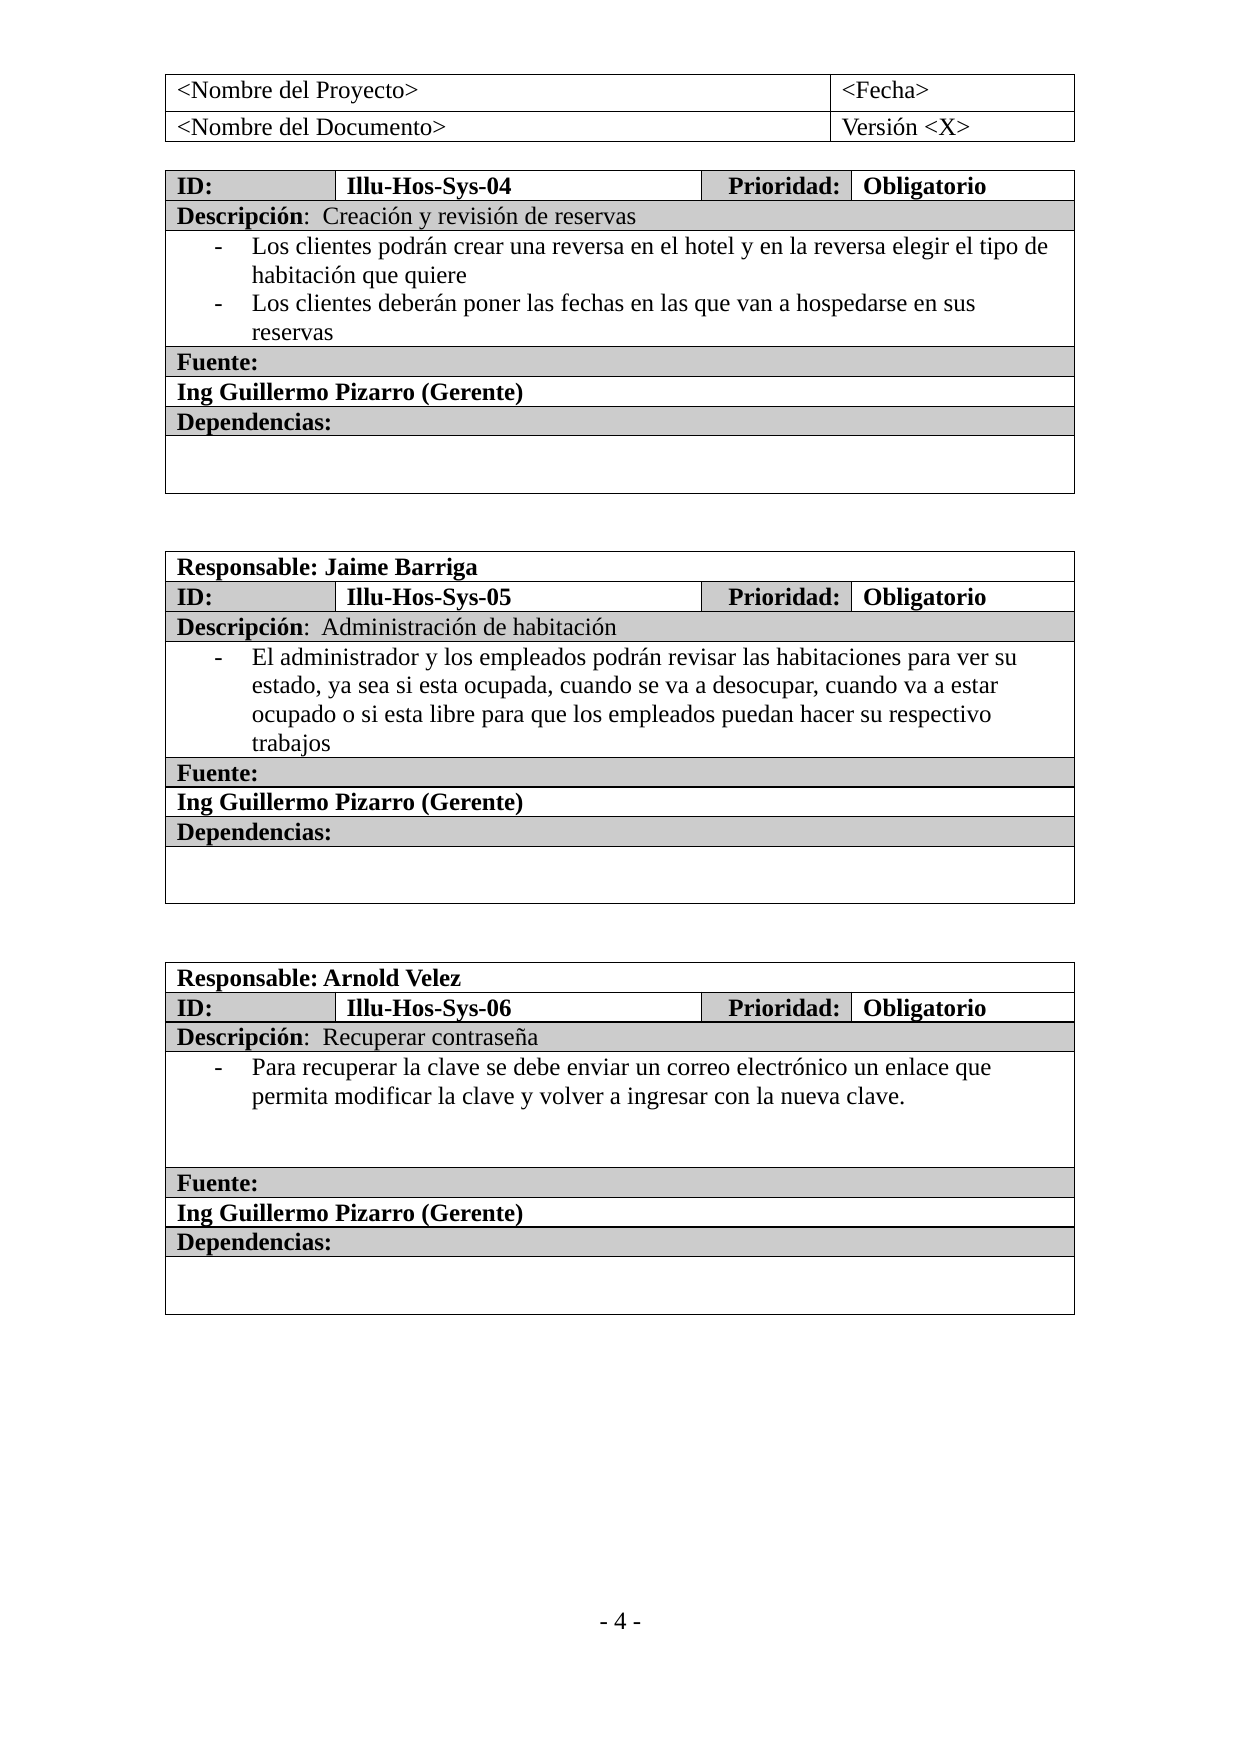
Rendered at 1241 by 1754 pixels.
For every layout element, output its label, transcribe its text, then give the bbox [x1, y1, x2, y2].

table_header Responsable: Arnold Velez [166, 963, 1074, 992]
table_cell Los clientes podrán crear una reversa en el hotel y en la reversa elegir el tipo de habitación que quiere Los clientes deberán poner las fechas en las que van a hospedarse en sus reservas [166, 231, 1074, 346]
table_cell Descripción: Administración de habitación [166, 612, 1074, 641]
table_cell El administrador y los empleados podrán revisar las habitaciones para ver su estado, ya sea si esta ocupada, cuando se va a desocupar, cuando va a estar ocupado o si esta libre para que los empleados puedan hacer su respectivo trabajos [166, 642, 1074, 757]
table_header Responsable: Jaime Barriga [166, 552, 1074, 581]
table_cell Ing Guillermo Pizarro (Gerente) [166, 377, 1074, 406]
table_cell [166, 436, 1074, 493]
table_cell Para recuperar la clave se debe enviar un correo electrónico un enlace que permita modificar la clave y volver a ingresar con la nueva clave. [166, 1052, 1074, 1167]
table_cell ID: [166, 993, 335, 1021]
table_cell Prioridad: [702, 582, 851, 611]
table_cell Prioridad: [702, 993, 851, 1021]
table_cell Dependencias: [166, 1228, 1074, 1256]
table_cell Illu-Hos-Sys-05 [336, 582, 701, 611]
table_cell Dependencias: [166, 407, 1074, 435]
table_cell Ing Guillermo Pizarro (Gerente) [166, 788, 1074, 816]
table_cell Obligatorio [852, 171, 1074, 200]
table_cell Fuente: [166, 758, 1074, 786]
table_cell Descripción: Recuperar contraseña [166, 1023, 1074, 1051]
table_cell Prioridad: [702, 171, 851, 200]
table_cell Fuente: [166, 347, 1074, 376]
table_cell Descripción: Creación y revisión de reservas [166, 201, 1074, 230]
table_cell ID: [166, 582, 335, 611]
table_cell Illu-Hos-Sys-04 [336, 171, 701, 200]
table_cell Dependencias: [166, 817, 1074, 846]
table_cell [166, 847, 1074, 903]
table_cell Fuente: [166, 1168, 1074, 1197]
table_cell [166, 1257, 1074, 1313]
table_cell Obligatorio [852, 582, 1074, 611]
table_cell ID: [166, 171, 335, 200]
table_cell Obligatorio [852, 993, 1074, 1021]
table_cell Illu-Hos-Sys-06 [336, 993, 701, 1021]
table_cell Ing Guillermo Pizarro (Gerente) [166, 1198, 1074, 1226]
